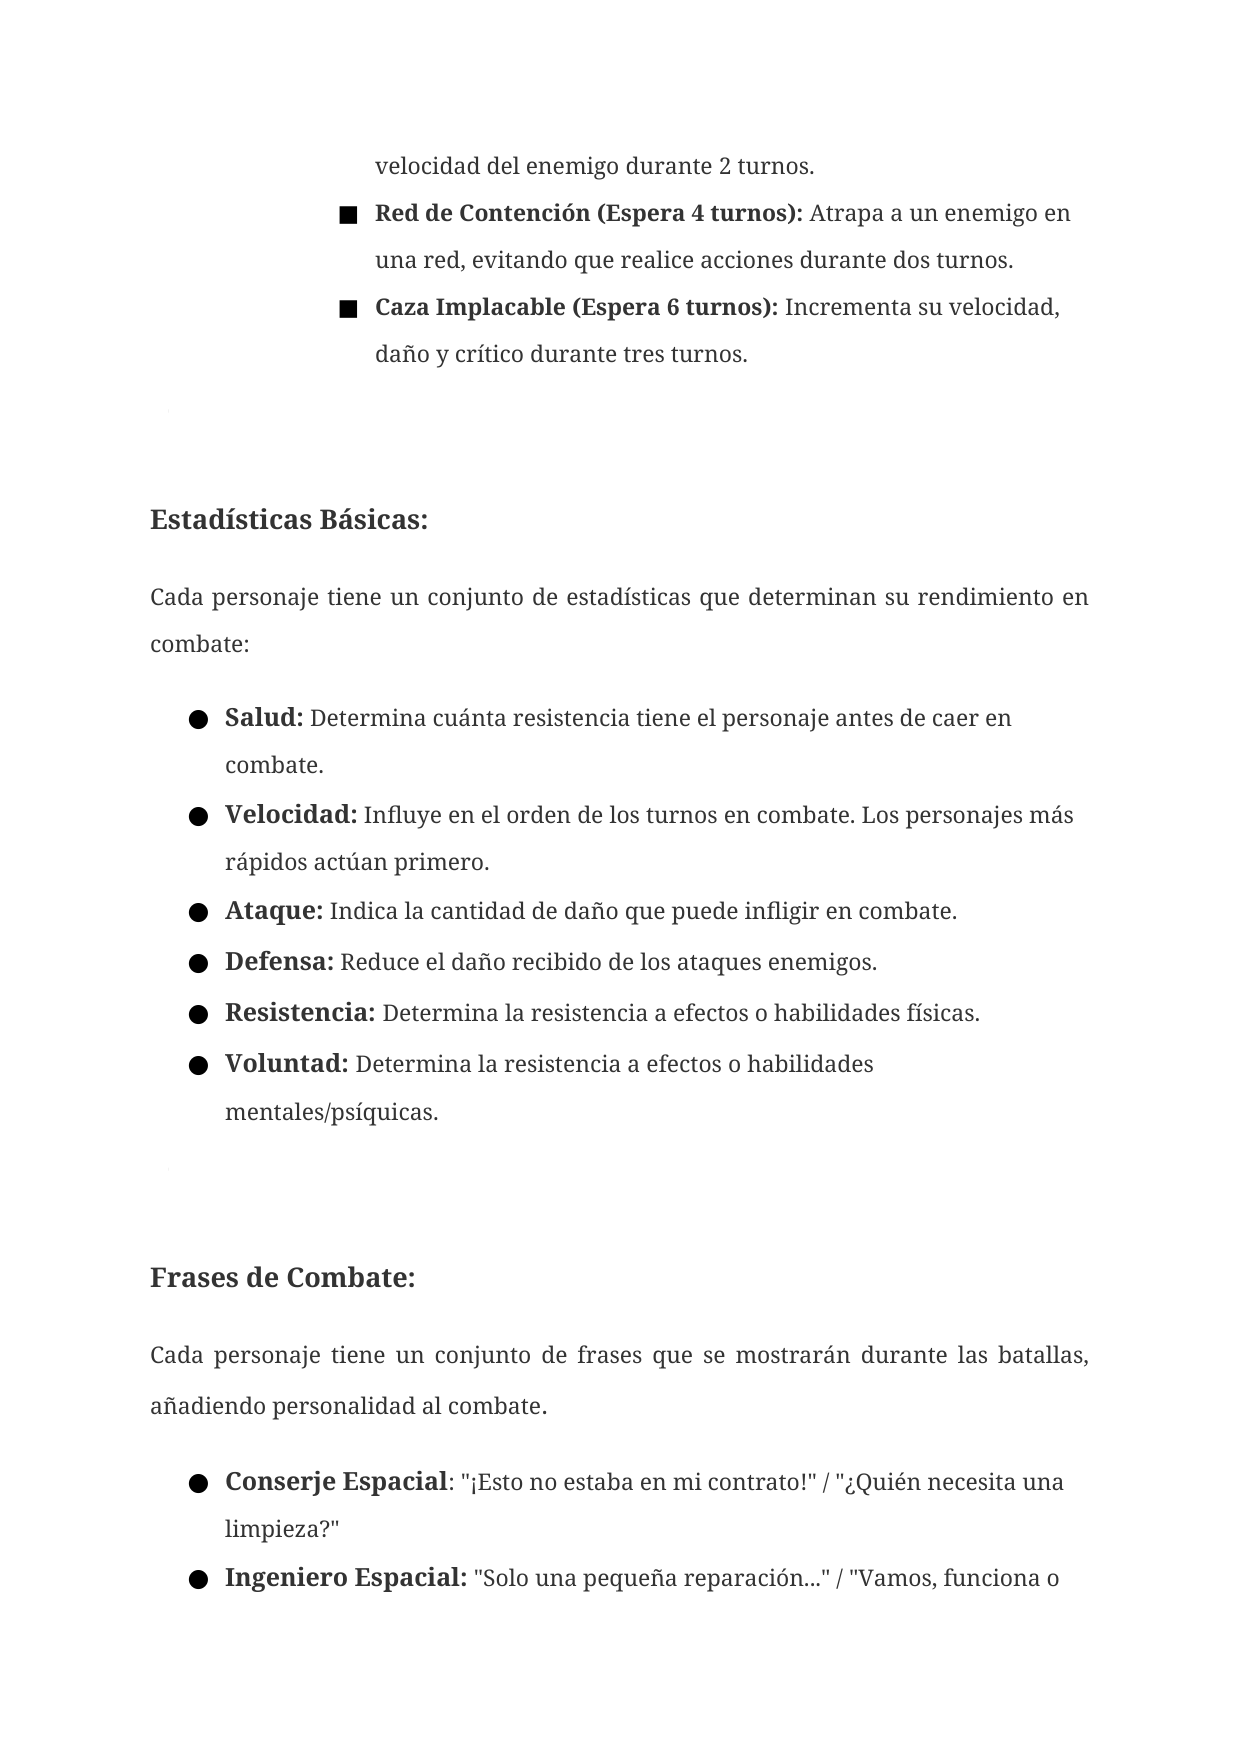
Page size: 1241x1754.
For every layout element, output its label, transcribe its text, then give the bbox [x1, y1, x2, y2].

list Salud: Determina cuánta resistencia tiene el personaje antes de caer en combate. [187, 700, 1090, 781]
subtitle Estadísticas Básicas: [150, 501, 1090, 538]
list Ataque: Indica la cantidad de daño que puede infligir en combate. [187, 893, 1090, 927]
list Resistencia: Determina la resistencia a efectos o habilidades físicas. [187, 995, 1090, 1029]
list Caza Implacable (Espera 6 turnos): Incrementa su velocidad, daño y crítico durante tres turnos. [337, 291, 1090, 369]
list Velocidad: Influye en el orden de los turnos en combate. Los personajes más rápidos actúan primero. [187, 796, 1090, 877]
list Voluntad: Determina la resistencia a efectos o habilidades mentales/psíquicas. [187, 1046, 1090, 1127]
subtitle Frases de Combate: [150, 1259, 1090, 1296]
list Red de Contención (Espera 4 turnos): Atrapa a un enemigo en una red, evitando que realice acciones durante dos turnos. [337, 197, 1090, 275]
text Cada personaje tiene un conjunto de frases que se mostrarán durante las batallas, añadiendo personalidad al combate. [150, 1339, 1090, 1422]
list Defensa: Reduce el daño recibido de los ataques enemigos. [187, 944, 1090, 978]
list velocidad del enemigo durante 2 turnos. [337, 150, 1090, 181]
list Conserje Espacial: "¡Esto no estaba en mi contrato!" / "¿Quién necesita una limpieza?" [187, 1463, 1090, 1544]
list Ingeniero Espacial: "Solo una pequeña reparación..." / "Vamos, funciona o [187, 1560, 1090, 1594]
text Cada personaje tiene un conjunto de estadísticas que determinan su rendimiento en combate: [150, 581, 1090, 659]
